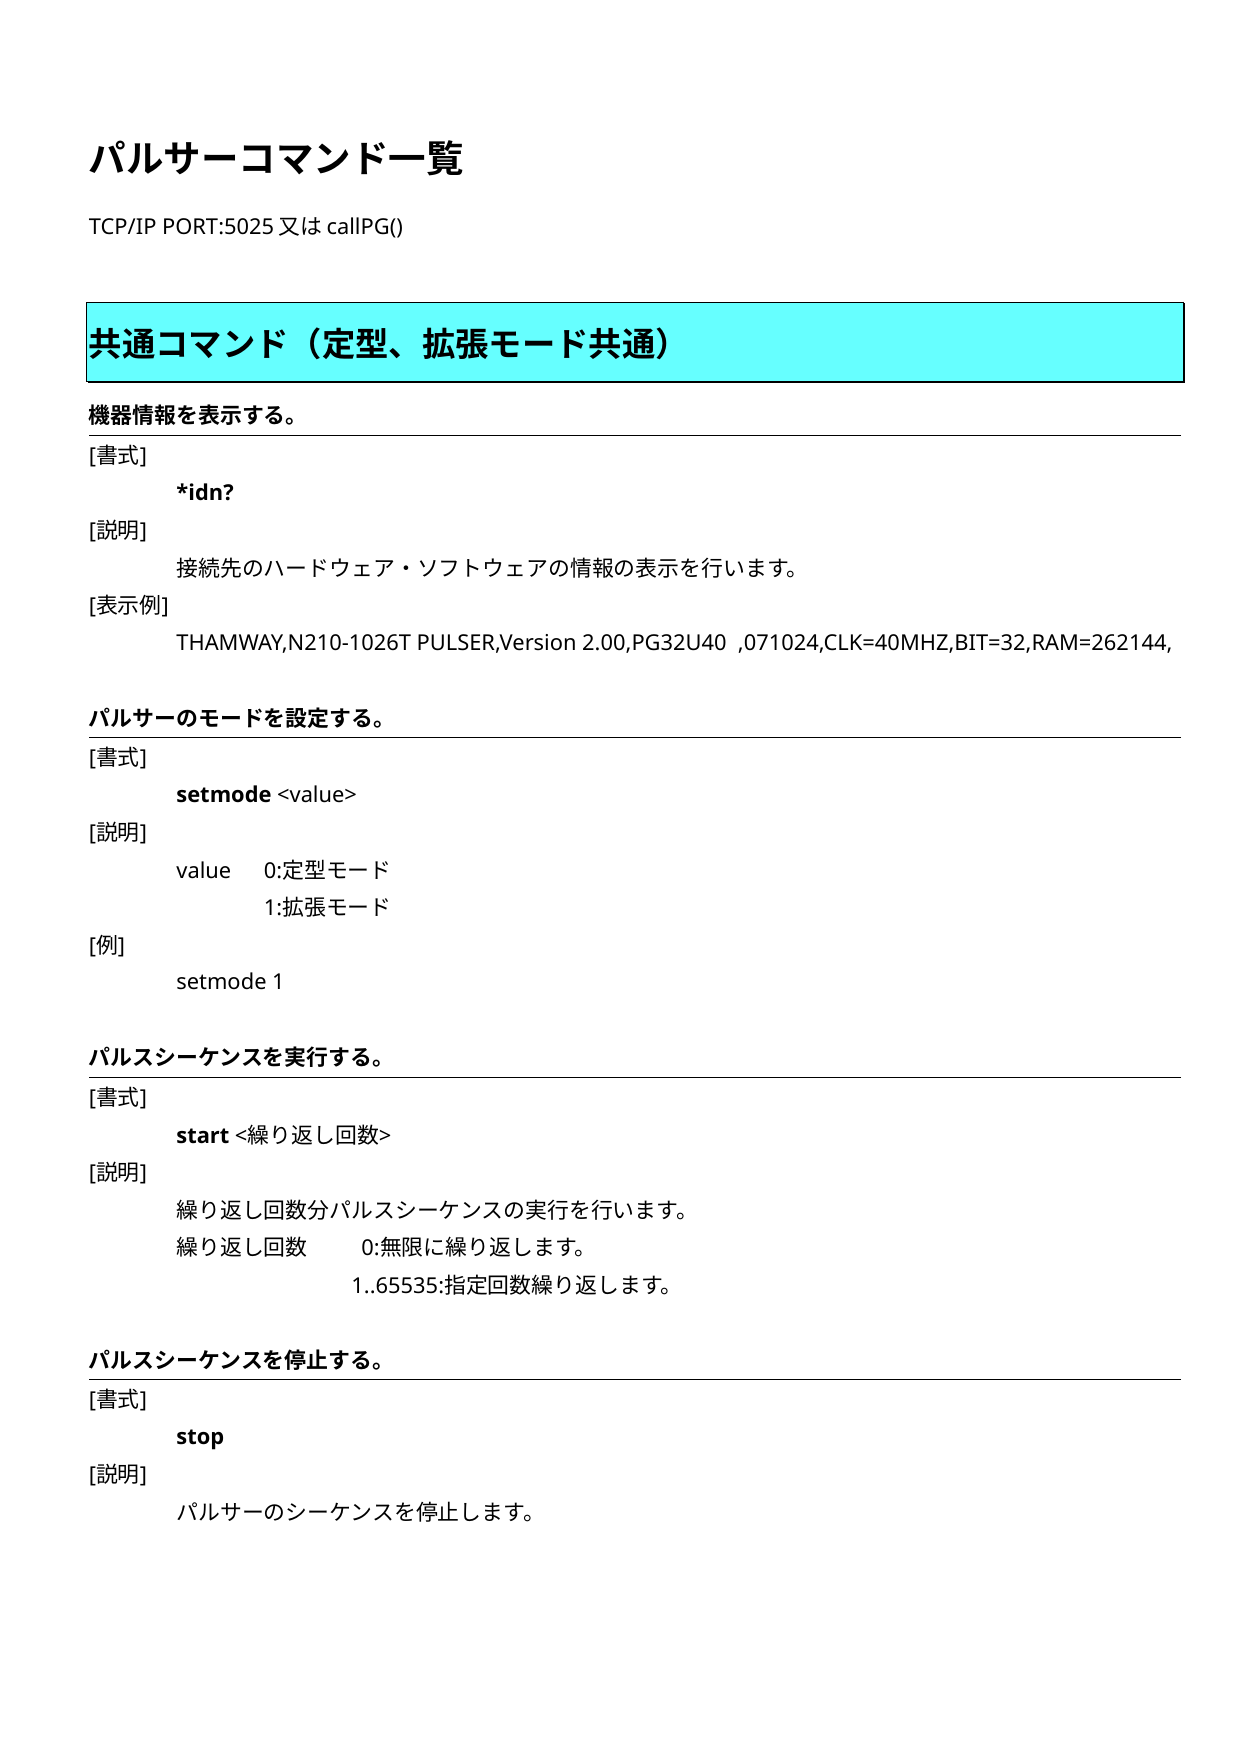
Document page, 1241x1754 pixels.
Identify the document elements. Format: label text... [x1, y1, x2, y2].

text [説明] [89, 510, 1181, 548]
title パルスシーケンスを停止する。 [89, 1340, 1181, 1379]
title パルサーのモードを設定する。 [89, 698, 1181, 737]
text THAMWAY,N210-1026T PULSER,Version 2.00,PG32U40 ,071024,CLK=40MHZ,BIT=32,RAM=262144, [89, 623, 1181, 660]
title 機器情報を表示する。 [89, 395, 1181, 435]
text start <繰り返し回数> [89, 1115, 1181, 1152]
text [説明] [89, 1152, 1181, 1190]
title パルスシーケンスを実行する。 [89, 1037, 1181, 1077]
text 繰り返し回数 0:無限に繰り返します。 [89, 1227, 1181, 1265]
text [例] [89, 925, 1181, 962]
text [説明] [89, 1454, 1181, 1492]
text [書式] [89, 1380, 1181, 1417]
text [書式] [89, 738, 1181, 775]
text [書式] [89, 1078, 1181, 1115]
text [書式] [89, 436, 1181, 473]
text setmode <value> [89, 775, 1181, 812]
subtitle パルサーコマンド一覧 [89, 118, 1181, 193]
text 1..65535:指定回数繰り返します。 [89, 1265, 1181, 1302]
text TCP/IP PORT:5025又はcallPG() [89, 206, 1181, 243]
text [説明] [89, 812, 1181, 850]
text setmode 1 [89, 962, 1181, 1000]
text *idn? [89, 473, 1181, 510]
text 1:拡張モード [89, 887, 1181, 925]
text パルサーのシーケンスを停止します。 [89, 1492, 1181, 1529]
text [表示例] [89, 585, 1181, 623]
text stop [89, 1417, 1181, 1454]
list 共通コマンド（定型、拡張モード共通） [87, 303, 1183, 381]
text 繰り返し回数分パルスシーケンスの実行を行います。 [89, 1190, 1181, 1227]
text 接続先のハードウェア・ソフトウェアの情報の表示を行います。 [89, 548, 1181, 585]
text value 0:定型モード [89, 850, 1181, 887]
